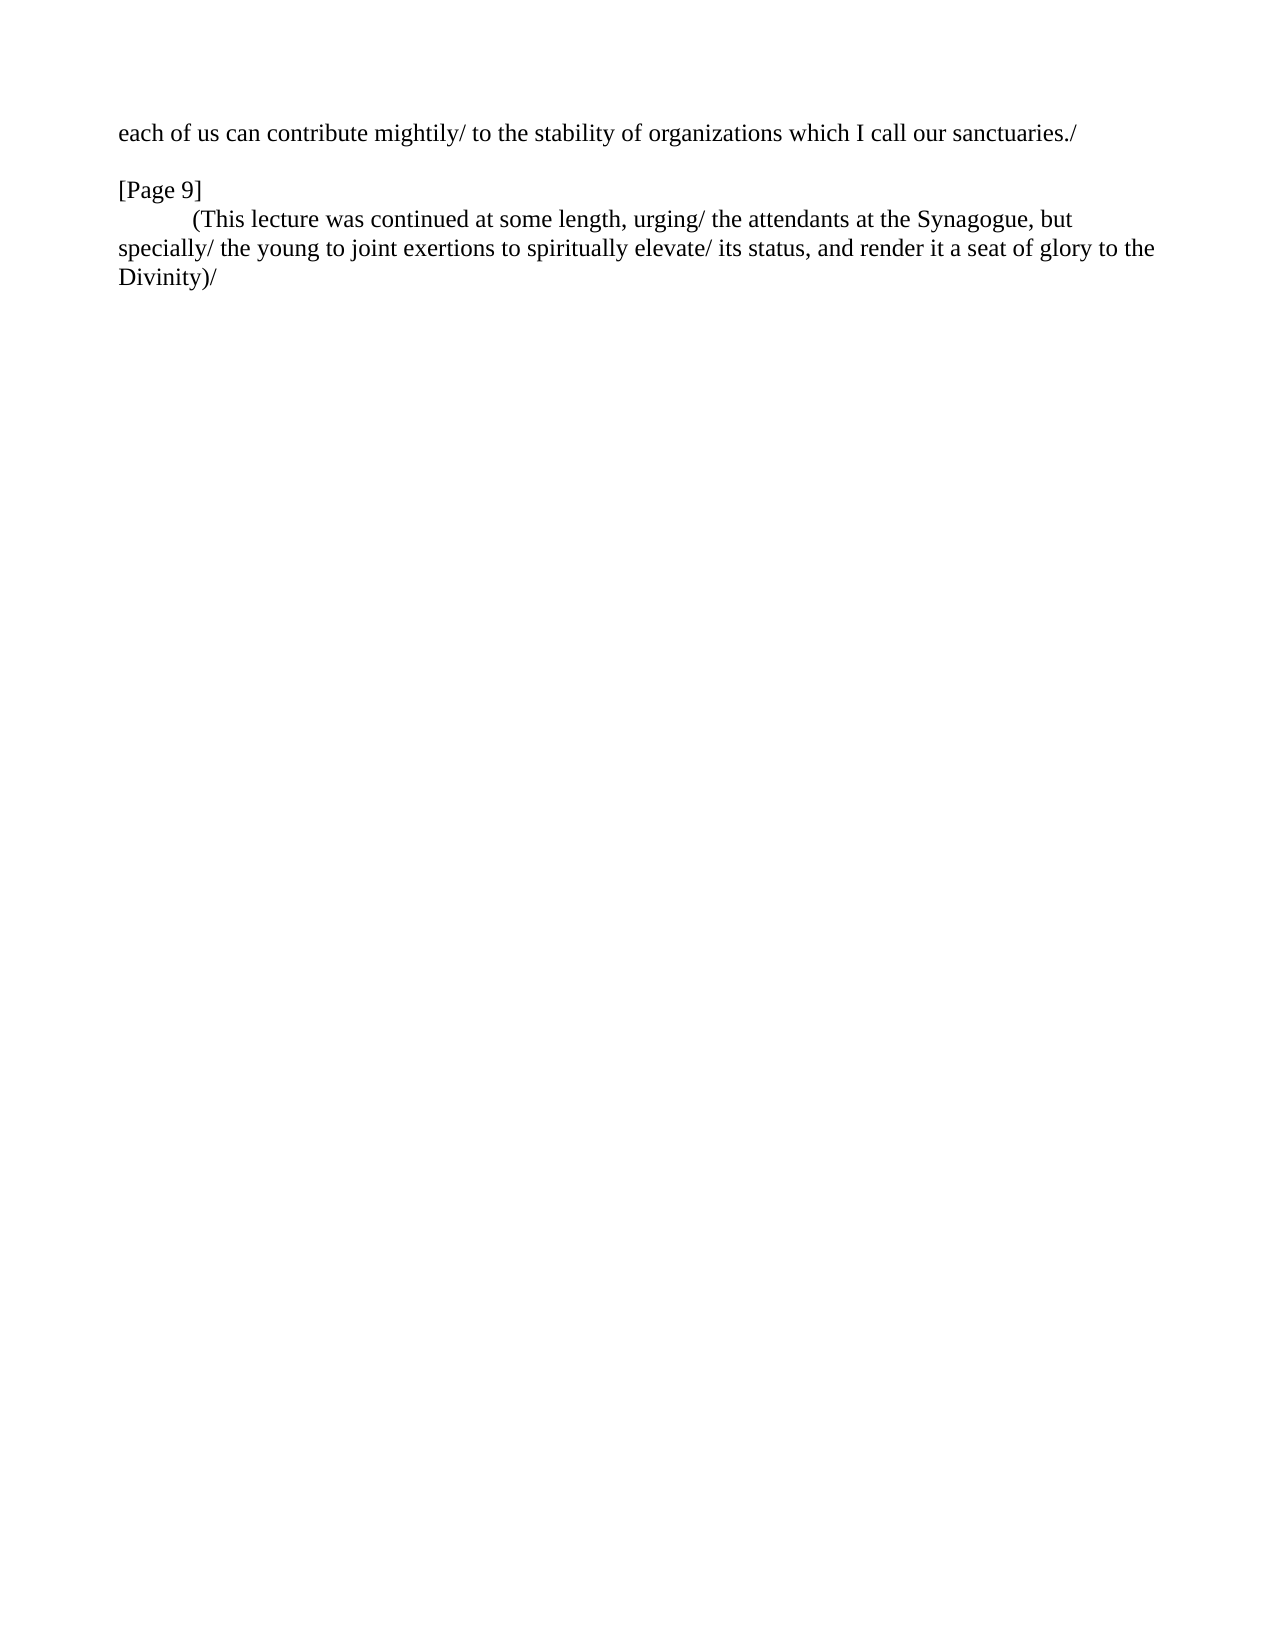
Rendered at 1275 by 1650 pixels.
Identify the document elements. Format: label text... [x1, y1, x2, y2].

text (This lecture was continued at some length, urging/ the attendants at the Synagogue, but specially/ the young to joint exertions to spiritually elevate/ its status, and render it a seat of glory to the Divinity)/ [118, 204, 1157, 291]
text [Page 9] [118, 176, 1157, 204]
text each of us can contribute mightily/ to the stability of organizations which I call our sanctuaries./ [118, 118, 1157, 147]
